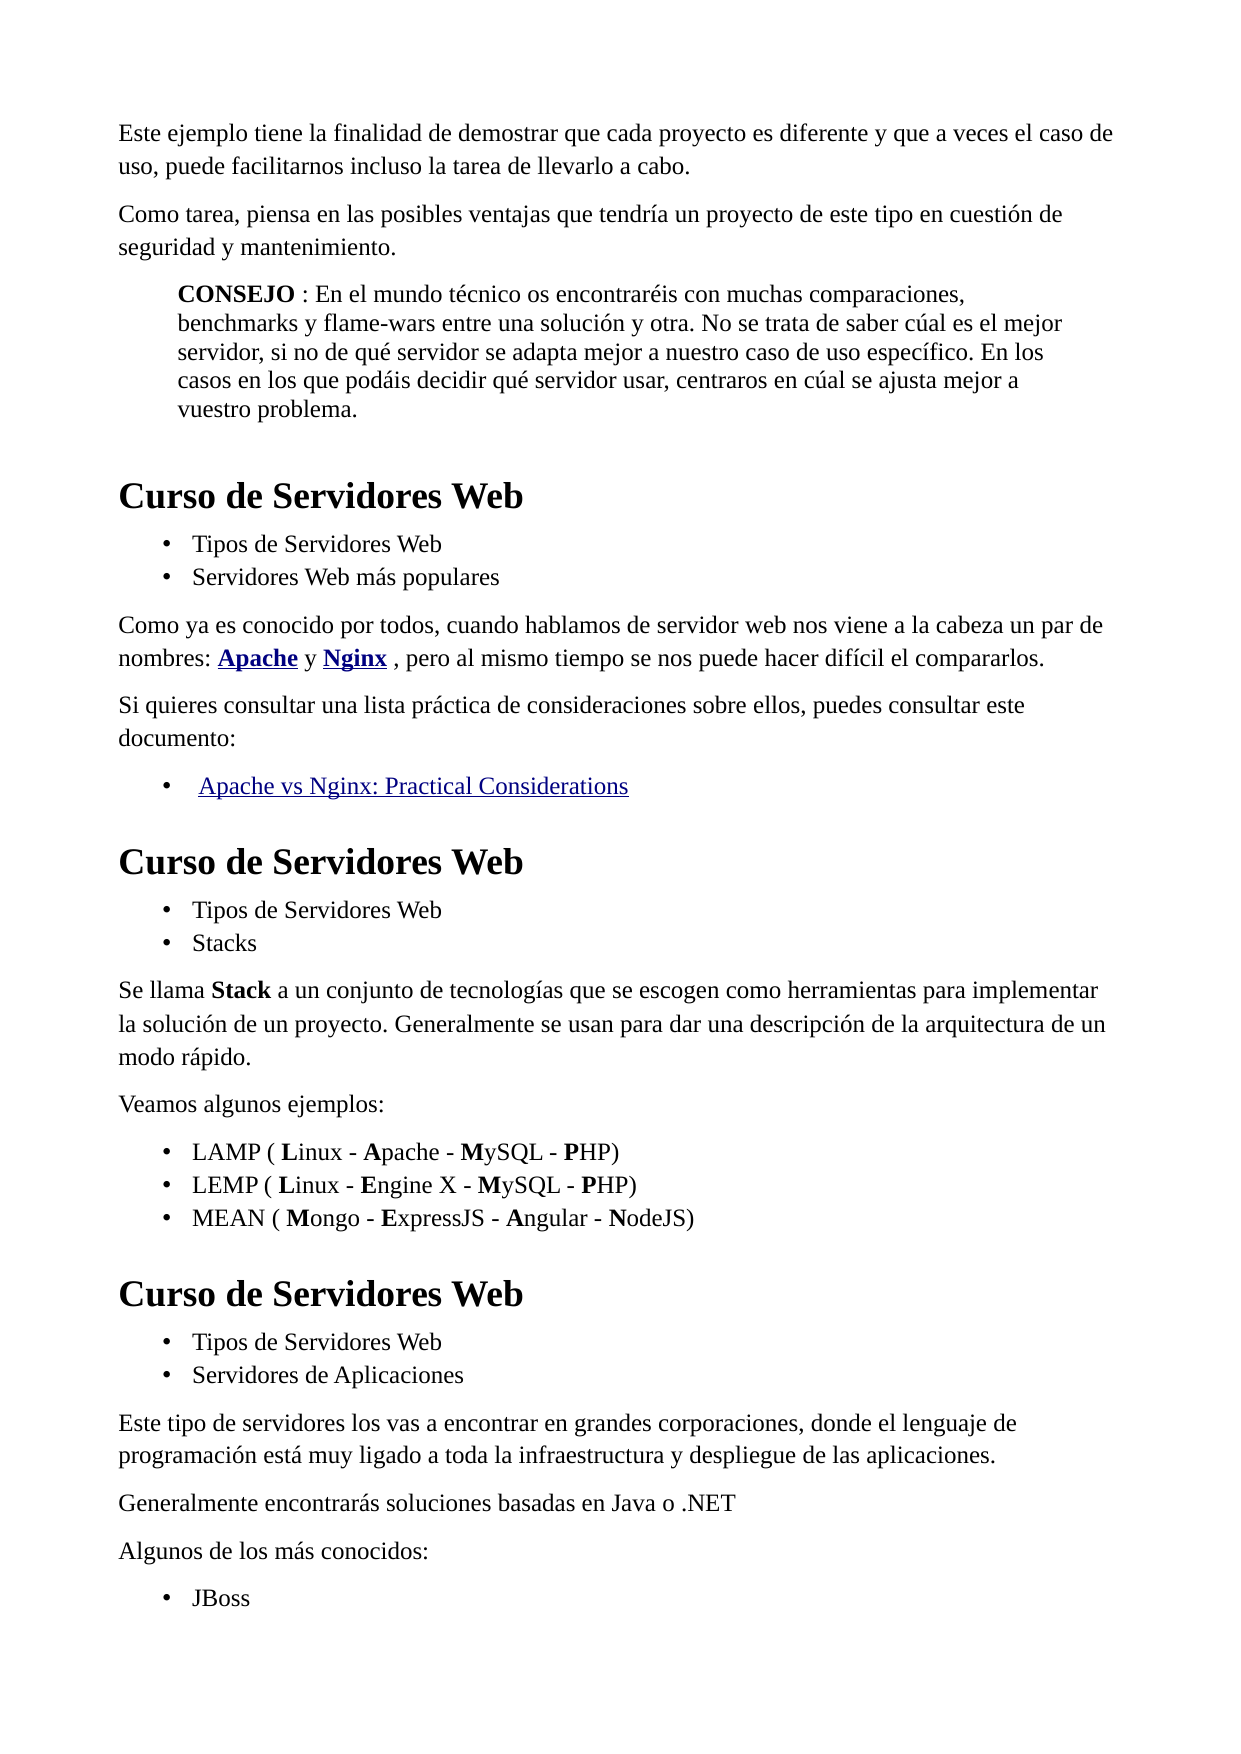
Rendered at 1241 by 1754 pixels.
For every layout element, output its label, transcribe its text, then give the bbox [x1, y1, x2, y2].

subtitle Curso de Servidores Web [118, 473, 1122, 517]
list LEMP ( Linux - Engine X - MySQL - PHP) [162, 1170, 1122, 1199]
text Se llama Stack a un conjunto de tecnologías que se escogen como herramientas para implementar la solución de un proyecto. Generalmente se usan para dar una descripción de la arquitectura de un modo rápido. [118, 976, 1122, 1070]
text Algunos de los más conocidos: [118, 1536, 1122, 1564]
list JBoss [162, 1583, 1122, 1612]
text Este ejemplo tiene la finalidad de demostrar que cada proyecto es diferente y que a veces el caso de uso, puede facilitarnos incluso la tarea de llevarlo a cabo. [118, 118, 1122, 180]
list Tipos de Servidores Web [162, 1327, 1122, 1356]
text Generalmente encontrarás soluciones basadas en Java o .NET [118, 1488, 1122, 1517]
list Apache vs Nginx: Practical Considerations [162, 771, 1122, 800]
list Servidores de Aplicaciones [162, 1360, 1122, 1389]
list Tipos de Servidores Web [162, 895, 1122, 924]
list Servidores Web más populares [162, 562, 1122, 591]
text CONSEJO : En el mundo técnico os encontraréis con muchas comparaciones, benchmarks y flame-wars entre una solución y otra. No se trata de saber cúal es el mejor servidor, si no de qué servidor se adapta mejor a nuestro caso de uso específico. En los casos en los que podáis decidir qué servidor usar, centraros en cúal se ajusta mejor a vuestro problema. [177, 279, 1063, 423]
list LAMP ( Linux - Apache - MySQL - PHP) [162, 1137, 1122, 1166]
list MEAN ( Mongo - ExpressJS - Angular - NodeJS) [162, 1203, 1122, 1232]
text Como tarea, piensa en las posibles ventajas que tendría un proyecto de este tipo en cuestión de seguridad y mantenimiento. [118, 199, 1122, 261]
subtitle Curso de Servidores Web [118, 1271, 1122, 1314]
subtitle Curso de Servidores Web [118, 839, 1122, 882]
list Stacks [162, 928, 1122, 957]
text Veamos algunos ejemplos: [118, 1089, 1122, 1118]
text Como ya es conocido por todos, cuando hablamos de servidor web nos viene a la cabeza un par de nombres: Apache y Nginx , pero al mismo tiempo se nos puede hacer difícil el compararlos. [118, 610, 1122, 671]
text Si quieres consultar una lista práctica de consideraciones sobre ellos, puedes consultar este documento: [118, 690, 1122, 752]
list Tipos de Servidores Web [162, 529, 1122, 558]
text Este tipo de servidores los vas a encontrar en grandes corporaciones, donde el lenguaje de programación está muy ligado a toda la infraestructura y despliegue de las aplicaciones. [118, 1408, 1122, 1469]
